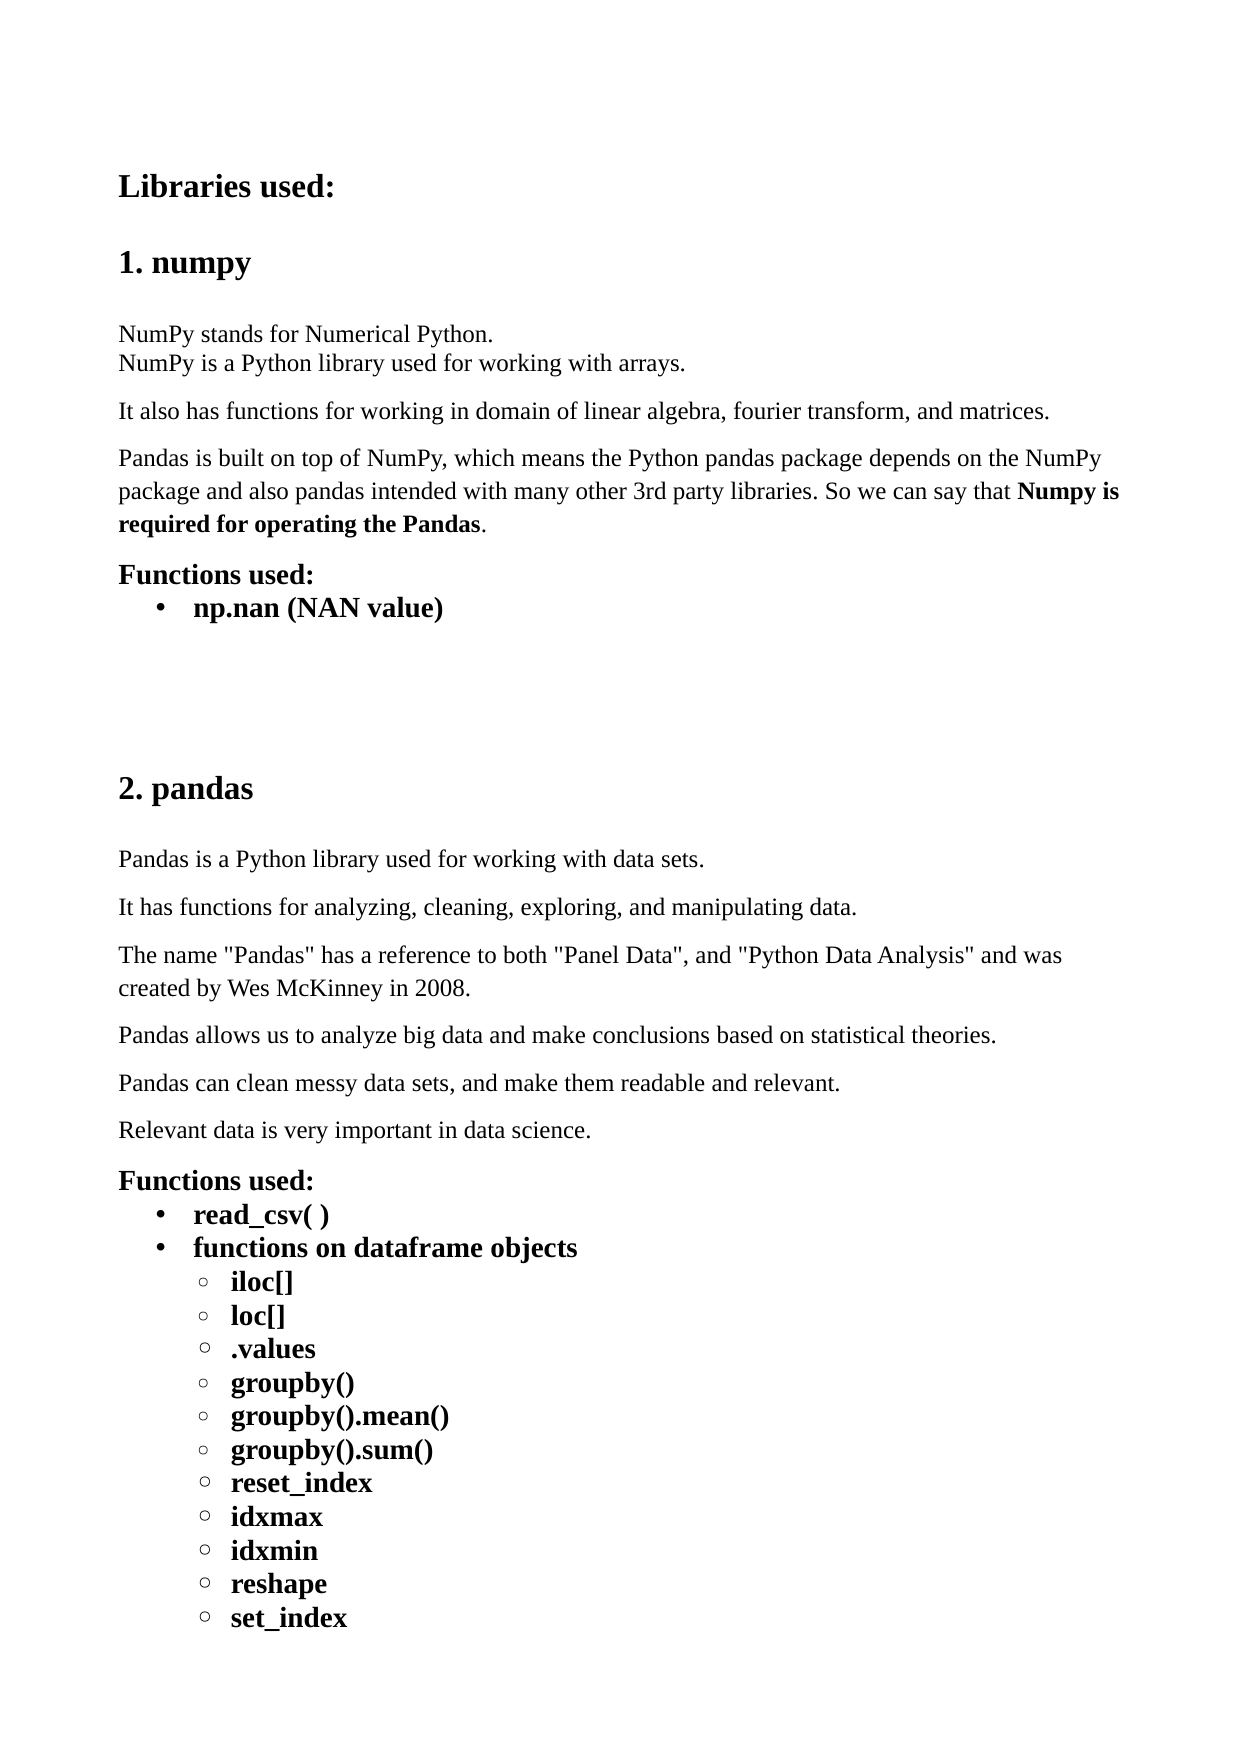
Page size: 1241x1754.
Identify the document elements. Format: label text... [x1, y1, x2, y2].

text 2. pandas [118, 768, 1122, 806]
text The name "Pandas" has a reference to both "Panel Data", and "Python Data Analysis" and was created by Wes McKinney in 2008. [118, 940, 1122, 1002]
text Pandas is built on top of NumPy, which means the Python pandas package depends on the NumPy package and also pandas intended with many other 3rd party libraries. So we can say that Numpy is required for operating the Pandas. [118, 443, 1122, 538]
text It has functions for analyzing, cleaning, exploring, and manipulating data. [118, 892, 1122, 921]
list reshape [193, 1566, 1122, 1600]
text NumPy stands for Numerical Python. [118, 319, 1122, 348]
list groupby().sum() [193, 1432, 1122, 1465]
list .values [193, 1331, 1122, 1365]
list np.nan (NAN value) [156, 591, 1122, 624]
list functions on dataframe objects [156, 1230, 1122, 1264]
list groupby() [193, 1365, 1122, 1398]
text Pandas can clean messy data sets, and make them readable and relevant. [118, 1068, 1122, 1097]
text Relevant data is very important in data science. [118, 1116, 1122, 1144]
list reset_index [193, 1465, 1122, 1499]
list loc[] [193, 1298, 1122, 1331]
text Pandas allows us to analyze big data and make conclusions based on statistical theories. [118, 1020, 1122, 1049]
list idxmin [193, 1533, 1122, 1566]
text Functions used: [118, 557, 1122, 591]
list set_index [193, 1600, 1122, 1634]
text Libraries used: [118, 166, 1122, 204]
text Functions used: [118, 1163, 1122, 1197]
list idxmax [193, 1499, 1122, 1533]
text 1. numpy [118, 243, 1122, 281]
text Pandas is a Python library used for working with data sets. [118, 844, 1122, 873]
text NumPy is a Python library used for working with arrays. [118, 348, 1122, 377]
text It also has functions for working in domain of linear algebra, fourier transform, and matrices. [118, 396, 1122, 424]
list iloc[] [193, 1264, 1122, 1298]
list groupby().mean() [193, 1398, 1122, 1432]
list read_csv( ) [156, 1197, 1122, 1230]
